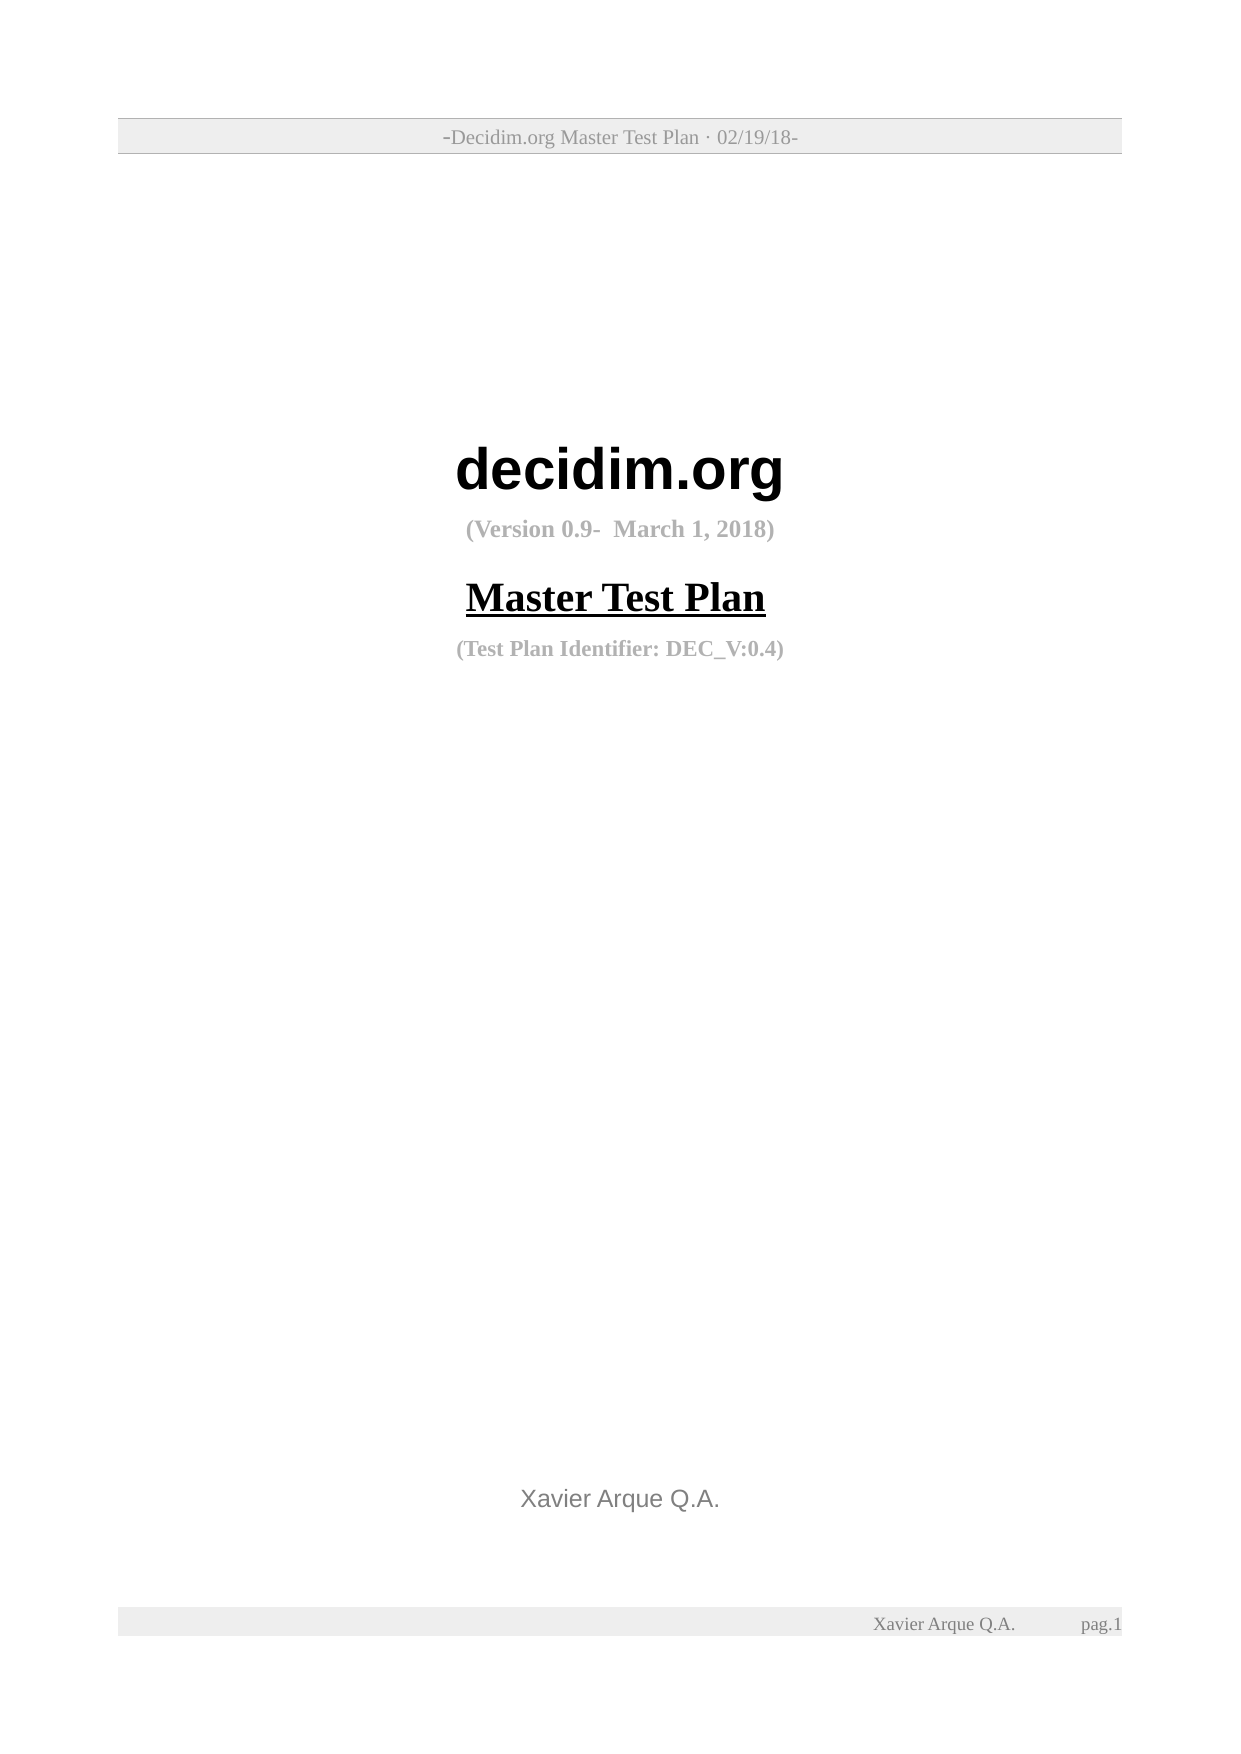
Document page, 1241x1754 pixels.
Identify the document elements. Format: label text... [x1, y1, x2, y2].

subtitle Xavier Arque Q.A. [118, 1484, 1122, 1512]
subtitle (Test Plan Identifier: DEC_V:0.4) [118, 635, 1122, 662]
subtitle Master Test Plan [118, 573, 1122, 621]
text (Version 0.9- March 1, 2018) [177, 514, 1063, 543]
title decidim.org [118, 435, 1122, 502]
